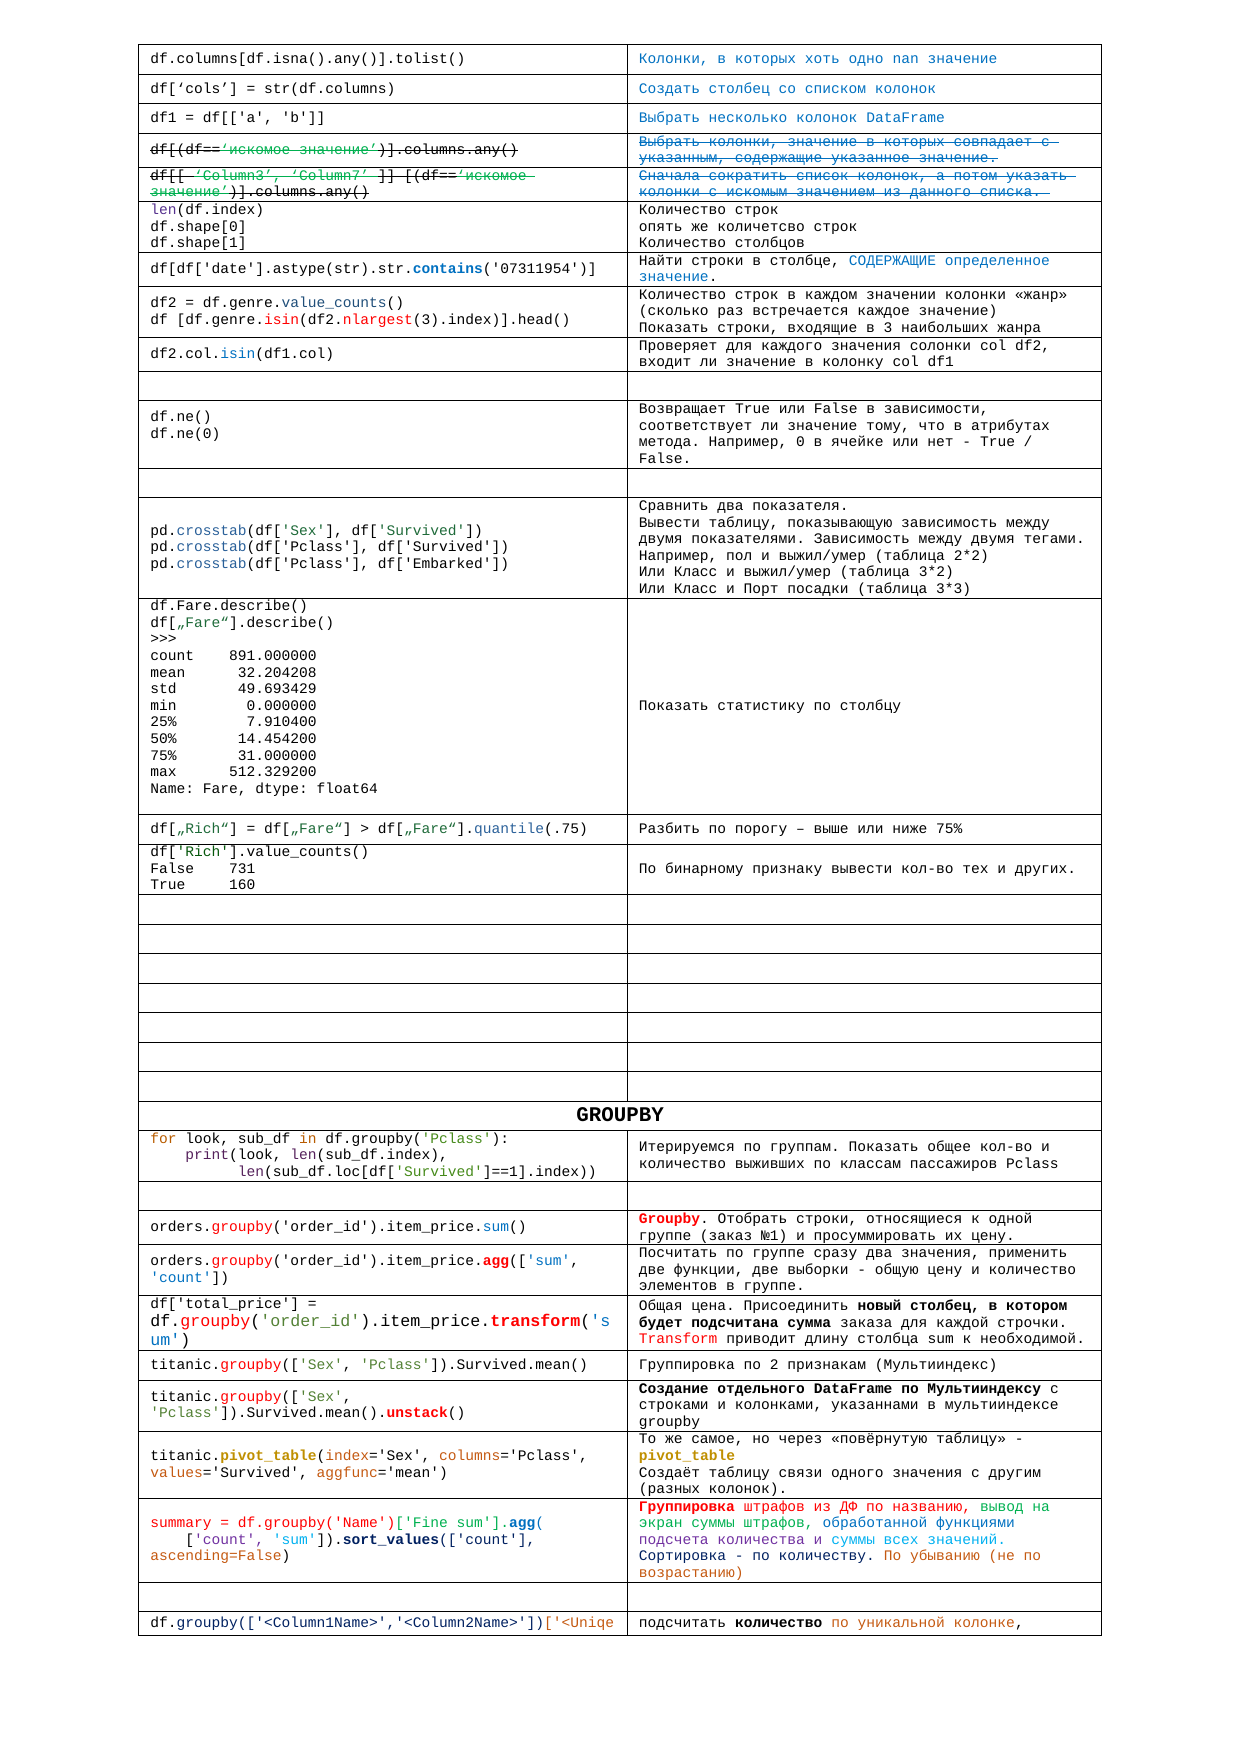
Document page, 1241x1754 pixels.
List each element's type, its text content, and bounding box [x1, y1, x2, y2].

table_cell [139, 984, 627, 1012]
table_cell Выбрать колонки, значение в которых совпадает с указанным, содержащие указанное значение. [628, 134, 1101, 167]
table_cell orders.groupby('order_id').item_price.sum() [139, 1211, 627, 1244]
table_cell [628, 895, 1101, 924]
table_cell [628, 1013, 1101, 1042]
table_cell [628, 984, 1101, 1012]
table_cell Создать столбец со списком колонок [628, 75, 1101, 103]
table_cell Количество строк в каждом значении колонки «жанр» (сколько раз встречается каждое значение) Показать строки, входящие в 3 наибольших жанра [628, 287, 1101, 337]
picture [972, 1536, 978, 1544]
table_cell [628, 1072, 1101, 1101]
table_cell Показать статистику по столбцу [628, 599, 1101, 814]
table_cell pd.crosstab(df['Sex'], df['Survived']) pd.crosstab(df['Pclass'], df['Survived']) pd.crosstab(df['Pclass'], df['Embarked']) [139, 498, 627, 598]
table_cell [139, 1043, 627, 1071]
picture [937, 1536, 943, 1544]
table_cell По бинарному признаку вывести кол-во тех и других. [628, 845, 1101, 894]
table_cell df[[ ‘Column3’, ‘Column7’ ]] [(df==‘искомое значение’)].columns.any() [139, 168, 627, 201]
table_cell for look, sub_df in df.groupby('Pclass'): print(look, len(sub_df.index), len(sub_df.loc[df['Survived']==1].index)) [139, 1131, 627, 1181]
table_cell Сначала сократить список колонок, а потом указать колонки с искомым значением из данного списка. [628, 168, 1101, 201]
table_cell Количество строк опять же количетсво строк Количество столбцов [628, 202, 1101, 252]
table_cell df2.col.isin(df1.col) [139, 338, 627, 371]
table_cell Посчитать по группе сразу два значения, применить две функции, две выборки - общую цену и количество элементов в группе. [628, 1245, 1101, 1295]
table_cell df.groupby(['<Column1Name>','<Column2Name>'])['<Uniqe [139, 1612, 627, 1635]
table_cell df[df['date'].astype(str).str.contains('07311954')] [139, 253, 627, 286]
table_cell [139, 925, 627, 953]
table_cell Колонки, в которых хоть одно nan значение [628, 45, 1101, 74]
table_cell titanic.groupby(['Sex', 'Pclass']).Survived.mean().unstack() [139, 1381, 627, 1431]
table_cell Группировка по 2 признакам (Мультииндекс) [628, 1351, 1101, 1380]
table_cell Создание отдельного DataFrame по Мультииндексу с строками и колонками, указаннами в мультииндексе groupby [628, 1381, 1101, 1431]
table_cell df['Rich'].value_counts() False 731 True 160 [139, 845, 627, 894]
table_cell [139, 469, 627, 497]
table_cell Группировка штрафов из ДФ по названию, вывод на экран суммы штрафов, обработанной функциями подсчета количества и суммы всех значений. Сортировка - по количеству. По убыванию (не по возрастанию) [628, 1499, 1101, 1582]
table_cell summary = df.groupby('Name')['Fine sum'].agg( ['count', 'sum']).sort_values(['count'], ascending=False) [139, 1499, 627, 1582]
table_cell подсчитать количество по уникальной колонке, [628, 1612, 1101, 1635]
table_cell df.Fare.describe() df[„Fare“].describe() >>> count 891.000000 mean 32.204208 std 49.693429 min 0.000000 25% 7.910400 50% 14.454200 75% 31.000000 max 512.329200 Name: Fare, dtype: float64 [139, 599, 627, 814]
table_cell titanic.pivot_table(index='Sex', columns='Pclass', values='Survived', aggfunc='mean') [139, 1432, 627, 1498]
table_cell [139, 1583, 627, 1611]
table_cell То же самое, но через «повёрнутую таблицу» - pivot_table Создаёт таблицу связи одного значения с другим (разных колонок). [628, 1432, 1101, 1498]
table_cell df.columns[df.isna().any()].tolist() [139, 45, 627, 74]
table_cell [628, 1182, 1101, 1210]
table_cell Groupby. Отобрать строки, относящиеся к одной группе (заказ №1) и просуммировать их цену. [628, 1211, 1101, 1244]
table_cell [139, 1182, 627, 1210]
table_cell df['total_price'] = df.groupby('order_id').item_price.transform('sum') [139, 1296, 627, 1350]
table_cell Разбить по порогу – выше или ниже 75% [628, 815, 1101, 843]
table_cell [628, 925, 1101, 953]
table_cell [139, 1013, 627, 1042]
table_cell Возвращает True или False в зависимости, соответствует ли значение тому, что в атрибутах метода. Например, 0 в ячейке или нет - True / False. [628, 401, 1101, 468]
table_cell [139, 1072, 627, 1101]
picture [860, 1536, 865, 1544]
table_cell [628, 1583, 1101, 1611]
table_cell [139, 895, 627, 924]
table_cell df[(df==‘искомое значение’)].columns.any() [139, 134, 627, 167]
table_cell [628, 954, 1101, 983]
table_cell Итерируемся по группам. Показать общее кол-во и количество выживших по классам пассажиров Pclass [628, 1131, 1101, 1181]
table_cell Общая цена. Присоединить новый столбец, в котором будет подсчитана сумма заказа для каждой строчки. Transform приводит длину столбца sum к необходимой. [628, 1296, 1101, 1350]
table_cell Выбрать несколько колонок DataFrame [628, 104, 1101, 133]
table_cell [628, 372, 1101, 400]
table_cell df[‘cols’] = str(df.columns) [139, 75, 627, 103]
table_cell len(df.index) df.shape[0] df.shape[1] [139, 202, 627, 252]
picture [849, 1536, 856, 1544]
table_cell Проверяет для каждого значения солонки col df2, входит ли значение в колонку col df1 [628, 338, 1101, 371]
table_cell df1 = df[['a', 'b']] [139, 104, 627, 133]
picture [928, 1536, 935, 1542]
table_cell [628, 1043, 1101, 1071]
table_cell [628, 469, 1101, 497]
table_cell titanic.groupby(['Sex', 'Pclass']).Survived.mean() [139, 1351, 627, 1380]
table_cell df[„Rich“] = df[„Fare“] > df[„Fare“].quantile(.75) [139, 815, 627, 843]
table_cell df.ne() df.ne(0) [139, 401, 627, 468]
table_cell GROUPBY [139, 1102, 1101, 1130]
table_cell orders.groupby('order_id').item_price.agg(['sum', 'count']) [139, 1245, 627, 1295]
table_cell df2 = df.genre.value_counts() df [df.genre.isin(df2.nlargest(3).index)].head() [139, 287, 627, 337]
table_cell Найти строки в столбце, СОДЕРЖАЩИЕ определенное значение. [628, 253, 1101, 286]
table_cell [139, 954, 627, 983]
table_cell [139, 372, 627, 400]
table_cell Сравнить два показателя. Вывести таблицу, показывающую зависимость между двумя показателями. Зависимость между двумя тегами. Например, пол и выжил/умер (таблица 2*2) Или Класс и выжил/умер (таблица 3*2) Или Класс и Порт посадки (таблица 3*3) [628, 498, 1101, 598]
